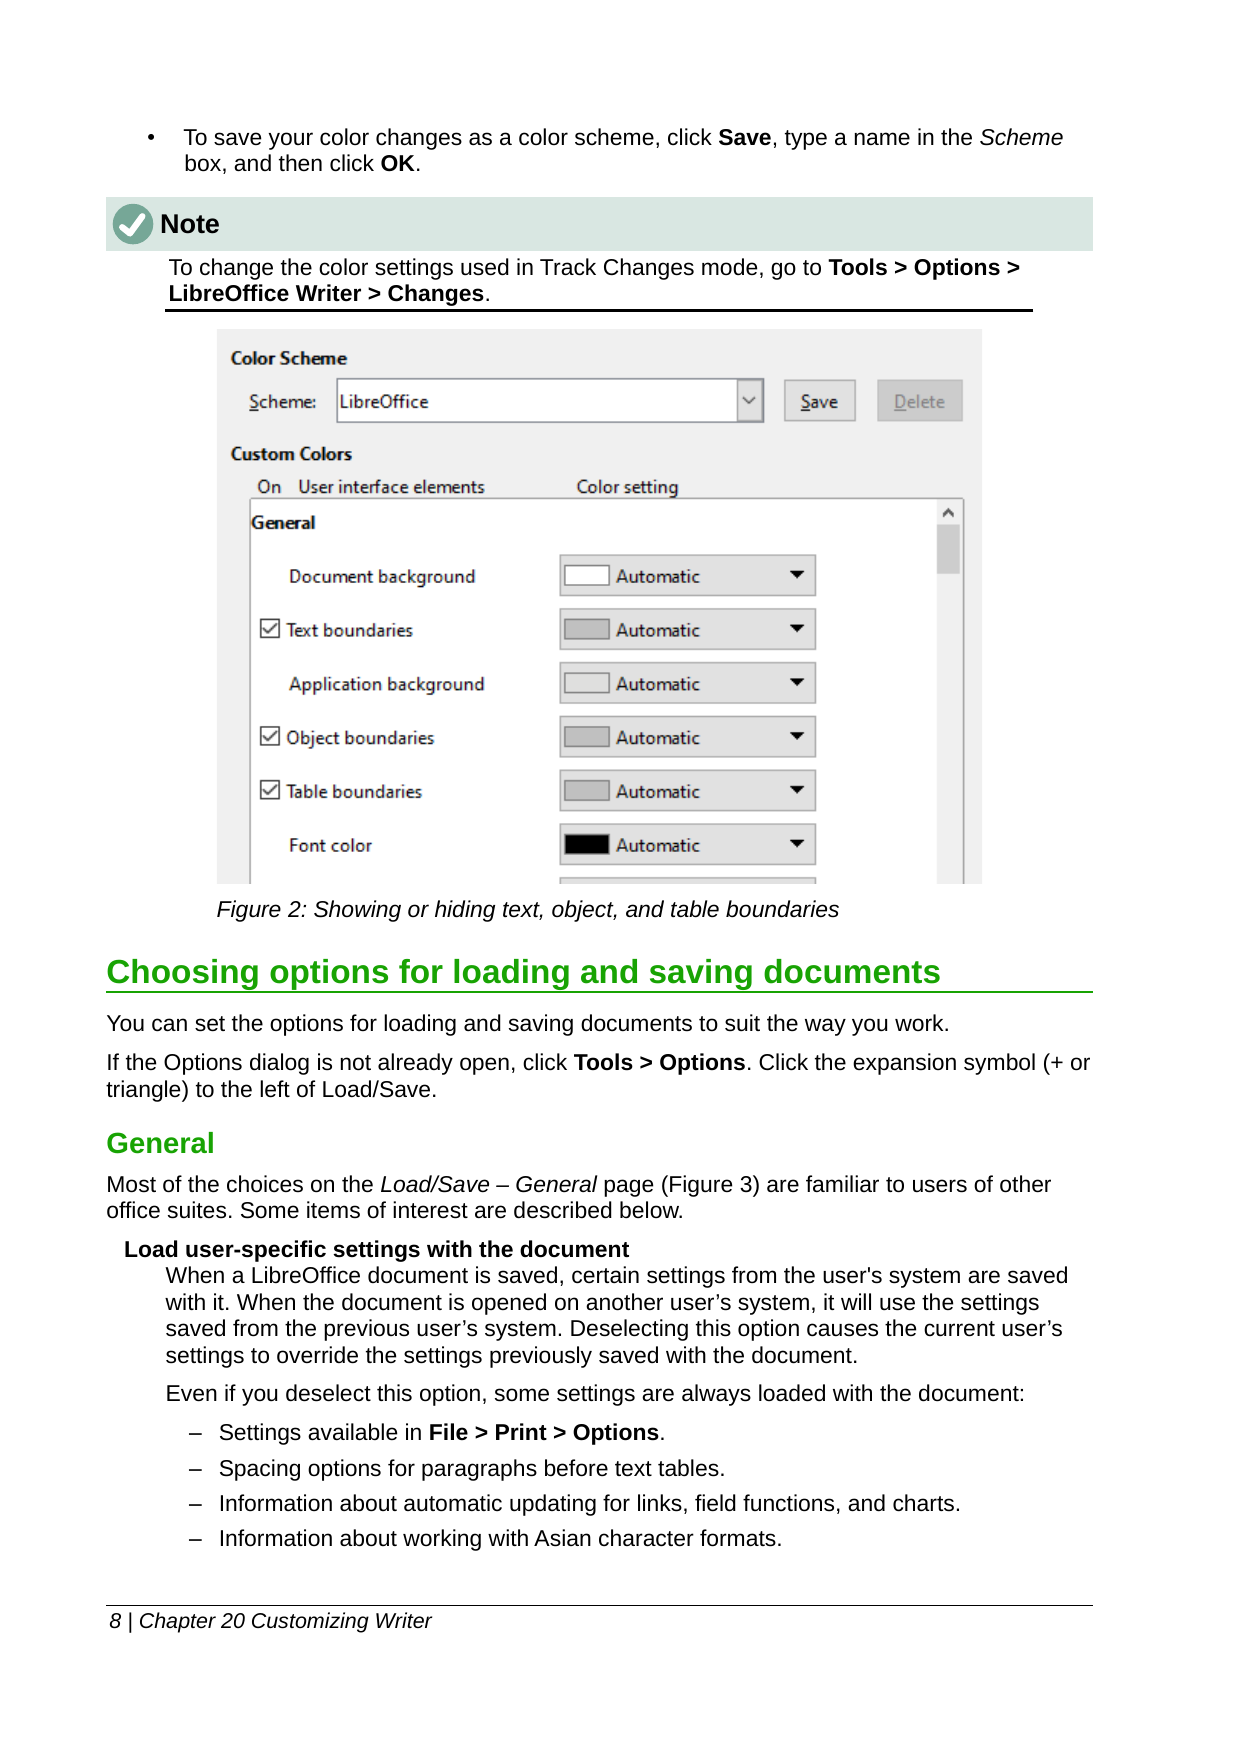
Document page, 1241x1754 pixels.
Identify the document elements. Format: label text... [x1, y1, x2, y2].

subtitle Choosing options for loading and saving documents [106, 952, 1093, 991]
text If the Options dialog is not already open, click Tools > Options. Click the expansion symbol (+ or triangle) to the left of Load/Save. [106, 1049, 1093, 1102]
list Information about automatic updating for links, field functions, and charts. [189, 1490, 1093, 1516]
list Information about working with Asian character formats. [189, 1525, 1093, 1551]
subtitle Note [106, 197, 1093, 251]
list To save your color changes as a color scheme, click Save, type a name in the Scheme box, and then click OK. [144, 121, 1093, 179]
list Spacing options for paragraphs before text tables. [189, 1454, 1093, 1481]
text Figure 2: Showing or hiding text, object, and table boundaries [216, 896, 982, 922]
text To change the color settings used in Track Changes mode, go to Tools > Options > LibreOffice Writer > Changes. [165, 251, 1033, 309]
list Settings available in File > Print > Options. [189, 1419, 1093, 1446]
text Even if you deselect this option, some settings are always loaded with the document: [165, 1380, 1093, 1407]
subtitle General [106, 1126, 1093, 1159]
text Most of the choices on the Load/Save – General page (Figure 3) are familiar to users of other office suites. Some items of interest are described below. [106, 1171, 1093, 1224]
picture [216, 329, 983, 884]
text When a LibreOffice document is saved, certain settings from the user's system are saved with it. When the document is opened on another user’s system, it will use the settings saved from the previous user’s system. Deselecting this option causes the current user’s settings to override the settings previously saved with the document. [165, 1262, 1093, 1368]
text You can set the options for loading and saving documents to suit the way you work. [106, 1010, 1093, 1037]
text Load user-specific settings with the document [124, 1236, 1093, 1262]
